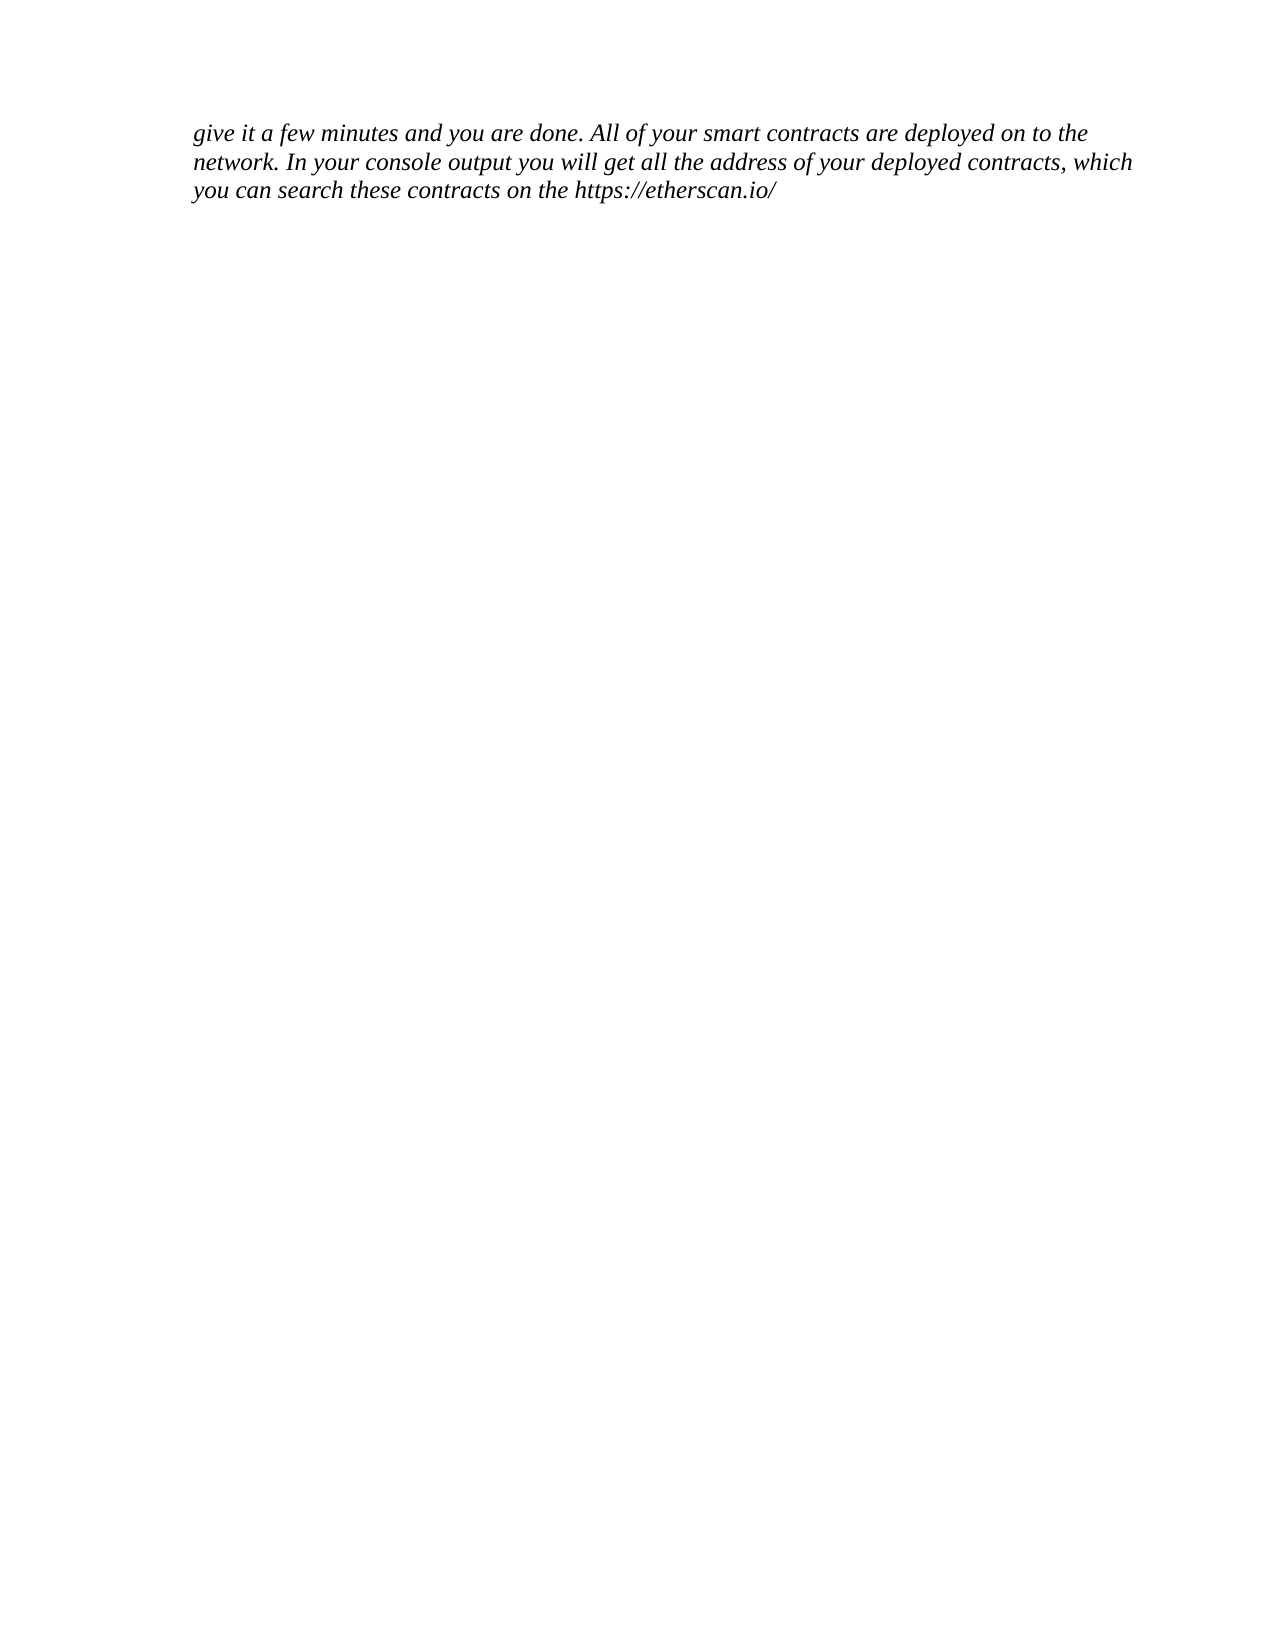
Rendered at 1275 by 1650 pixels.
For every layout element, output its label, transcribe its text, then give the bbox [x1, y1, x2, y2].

list give it a few minutes and you are done. All of your smart contracts are deployed on to the network. In your console output you will get all the address of your deployed contracts, which you can search these contracts on the https://etherscan.io/ [156, 118, 1157, 204]
